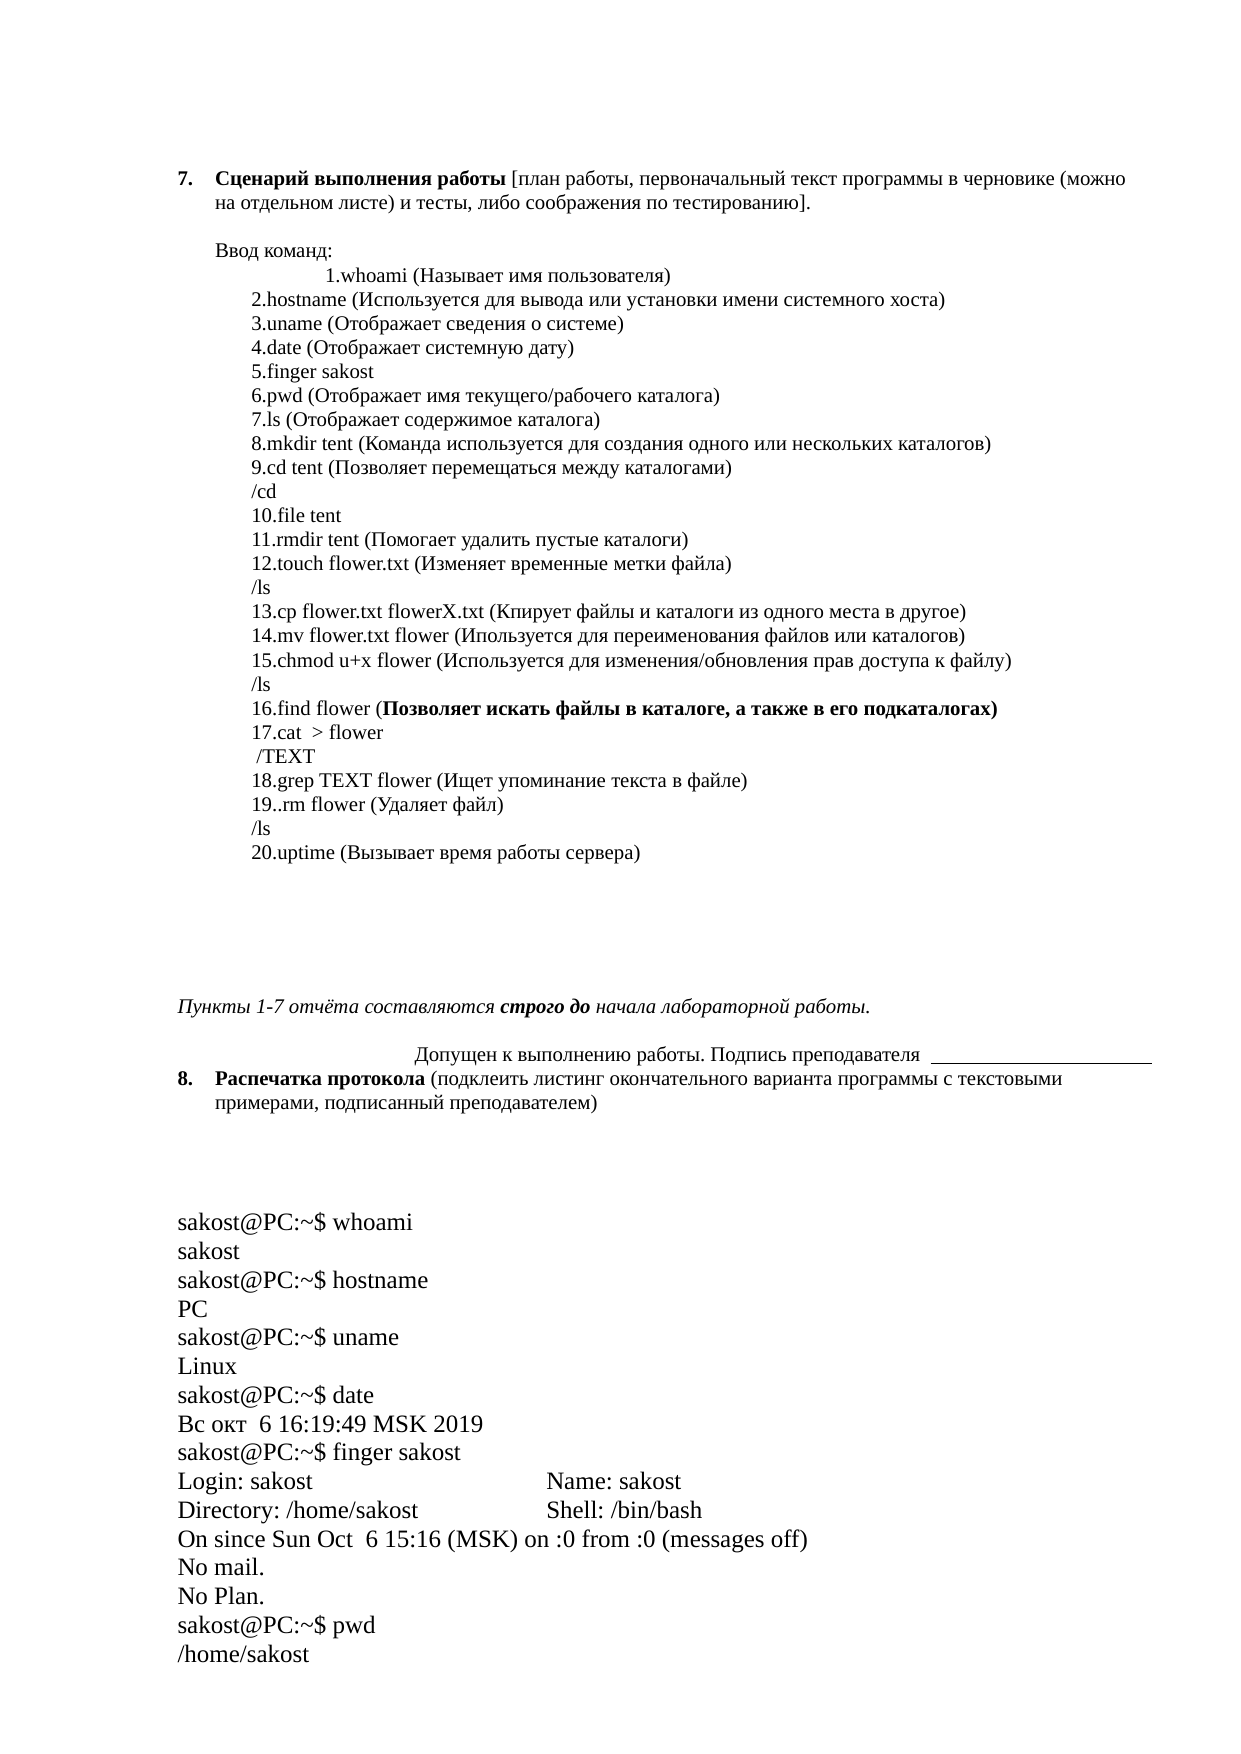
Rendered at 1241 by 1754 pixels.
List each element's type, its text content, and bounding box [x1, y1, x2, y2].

text 11.rmdir tent (Помогает удалить пустые каталоги) [251, 527, 1152, 551]
text sakost@PC:~$ whoami [177, 1207, 1152, 1236]
text 17.cat > flower [251, 720, 1152, 744]
text 2.hostname (Используется для вывода или установки имени системного хоста) [251, 287, 1152, 311]
text 4.date (Отображает системную дату) [251, 335, 1152, 359]
text 8.mkdir tent (Команда используется для создания одного или нескольких каталогов) [251, 431, 1152, 455]
text 10.file tent [251, 503, 1152, 527]
text sakost@PC:~$ hostname [177, 1265, 1152, 1294]
text 20.uptime (Вызывает время работы сервера) [251, 840, 1152, 864]
text 16.find flower (Позволяет искать файлы в каталоге, а также в его подкаталогах) [251, 696, 1152, 720]
text Login: sakost Name: sakost [177, 1466, 1152, 1495]
text Linux [177, 1351, 1152, 1380]
text /TEXT [251, 744, 1152, 768]
text Directory: /home/sakost Shell: /bin/bash [177, 1495, 1152, 1524]
text /ls [251, 816, 1152, 840]
text 13.cp flower.txt flowerX.txt (Кпирует файлы и каталоги из одного места в другое) [251, 599, 1152, 623]
text /home/sakost [177, 1639, 1152, 1667]
text sakost@PC:~$ uname [177, 1322, 1152, 1351]
text 18.grep TEXT flower (Ищет упоминание текста в файле) [251, 768, 1152, 792]
text No mail. [177, 1552, 1152, 1581]
text 5.finger sakost [251, 359, 1152, 383]
text 7.ls (Отображает содержимое каталога) [251, 407, 1152, 431]
text sakost@PC:~$ date [177, 1380, 1152, 1409]
text 19..rm flower (Удаляет файл) [251, 792, 1152, 816]
text Ввод команд: [215, 238, 1152, 262]
text 14.mv flower.txt flower (Ипользуется для переименования файлов или каталогов) [251, 623, 1152, 647]
text No Plan. [177, 1581, 1152, 1610]
list Сценарий выполнения работы [план работы, первоначальный текст программы в черновике (можно на отдельном листе) и тесты, либо соображения по тестированию]. [177, 166, 1152, 214]
text sakost@PC:~$ pwd [177, 1610, 1152, 1639]
text On since Sun Oct 6 15:16 (MSK) on :0 from :0 (messages off) [177, 1524, 1152, 1552]
text /ls [251, 672, 1152, 696]
text /ls [251, 575, 1152, 599]
text 6.pwd (Отображает имя текущего/рабочего каталога) [251, 383, 1152, 407]
list Распечатка протокола (подклеить листинг окончательного варианта программы с текстовыми примерами, подписанный преподавателем) [177, 1066, 1152, 1114]
text PC [177, 1294, 1152, 1322]
text 3.uname (Отображает сведения о системе) [251, 311, 1152, 335]
text 9.cd tent (Позволяет перемещаться между каталогами) [251, 455, 1152, 479]
text 12.touch flower.txt (Изменяет временные метки файла) [251, 551, 1152, 575]
text /cd [251, 479, 1152, 503]
text 15.chmod u+x flower (Используется для изменения/обновления прав доступа к файлу) [251, 647, 1152, 672]
text 1.whoami (Называет имя пользователя) [251, 262, 1152, 287]
text Вс окт 6 16:19:49 MSK 2019 [177, 1409, 1152, 1437]
text Пункты 1-7 отчёта составляются строго до начала лабораторной работы. [177, 994, 1152, 1018]
text Допущен к выполнению работы. Подпись преподавателя [177, 1042, 1152, 1066]
text sakost [177, 1236, 1152, 1265]
text sakost@PC:~$ finger sakost [177, 1437, 1152, 1466]
